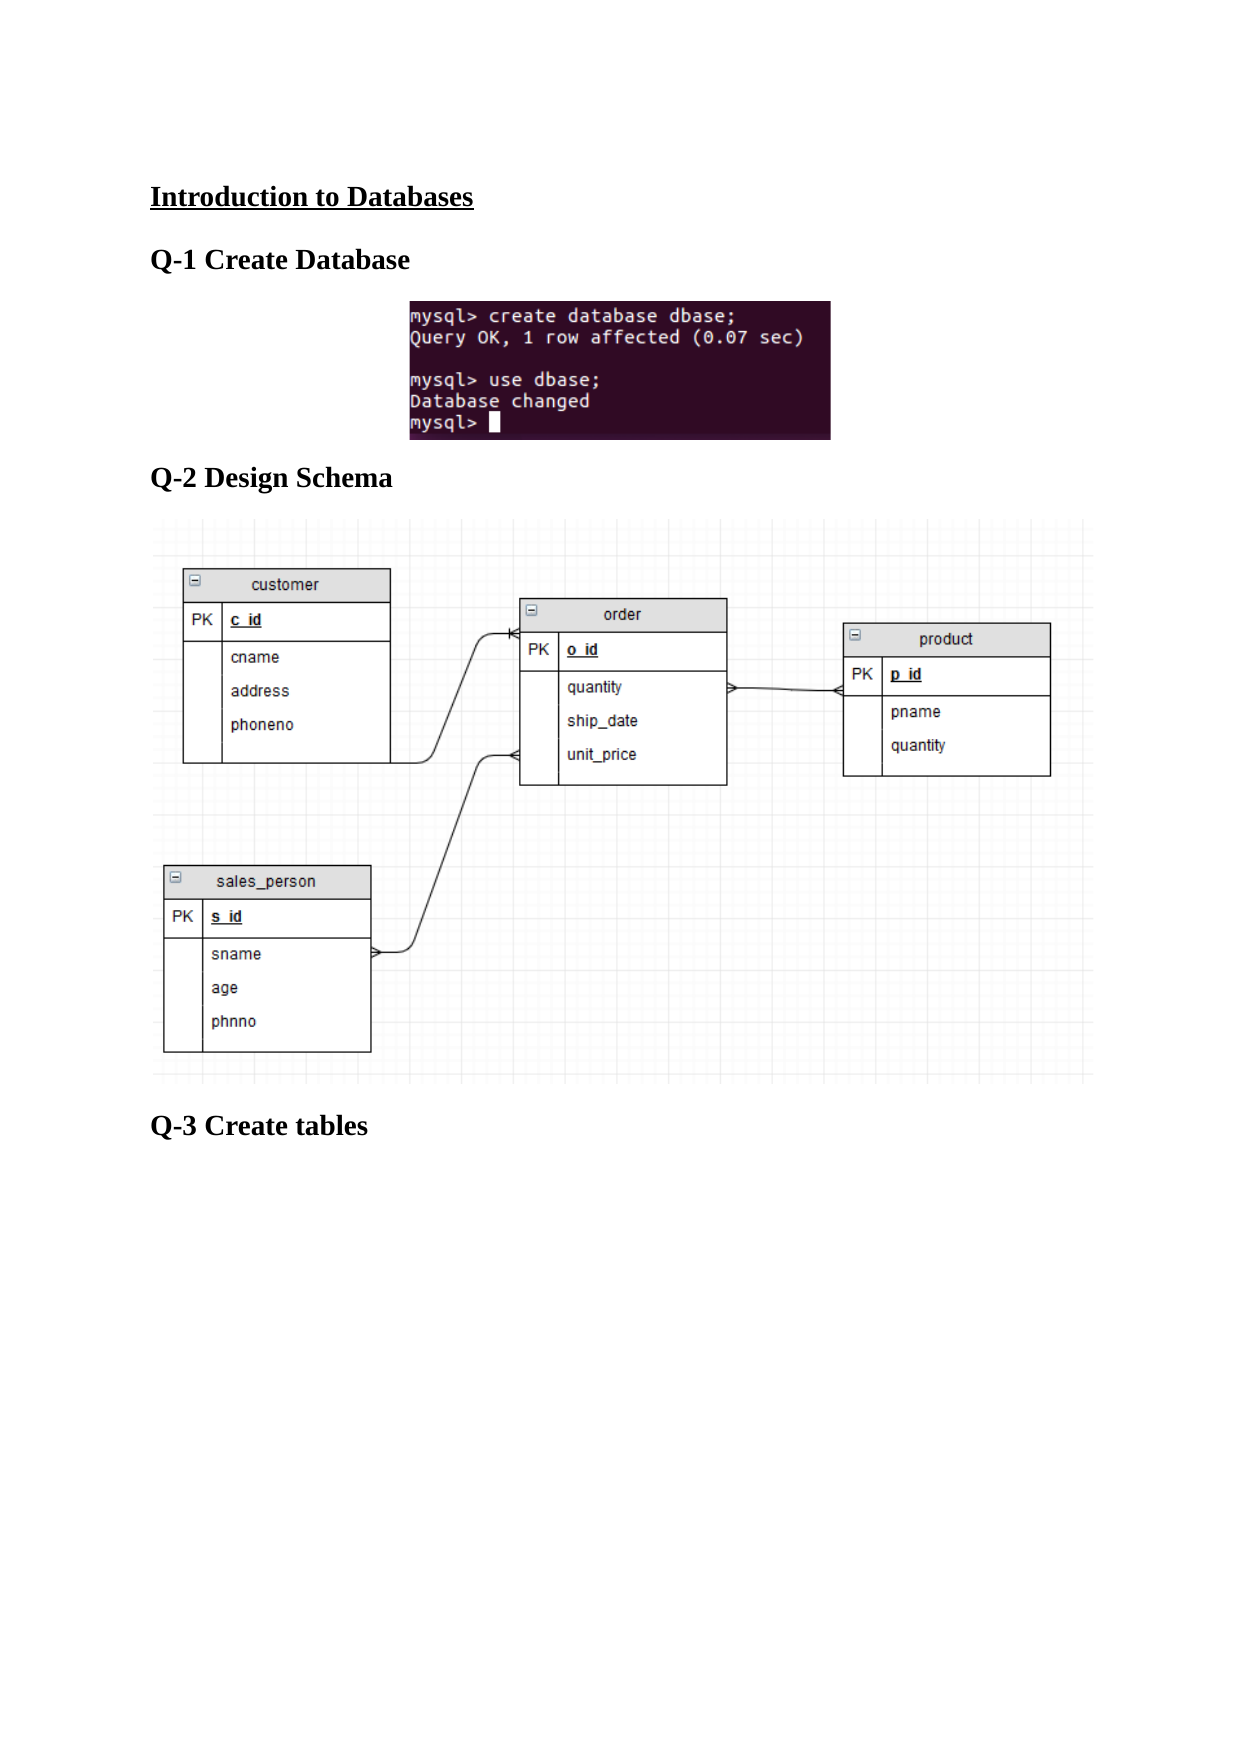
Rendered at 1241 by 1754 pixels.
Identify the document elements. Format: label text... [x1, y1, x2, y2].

picture [153, 519, 1094, 1084]
text Q-1 Create Database [150, 242, 1090, 275]
picture [409, 301, 831, 440]
subtitle Introduction to Databases [150, 179, 1090, 213]
text Q-2 Design Schema [150, 460, 1090, 494]
text Q-3 Create tables [150, 1108, 1090, 1142]
